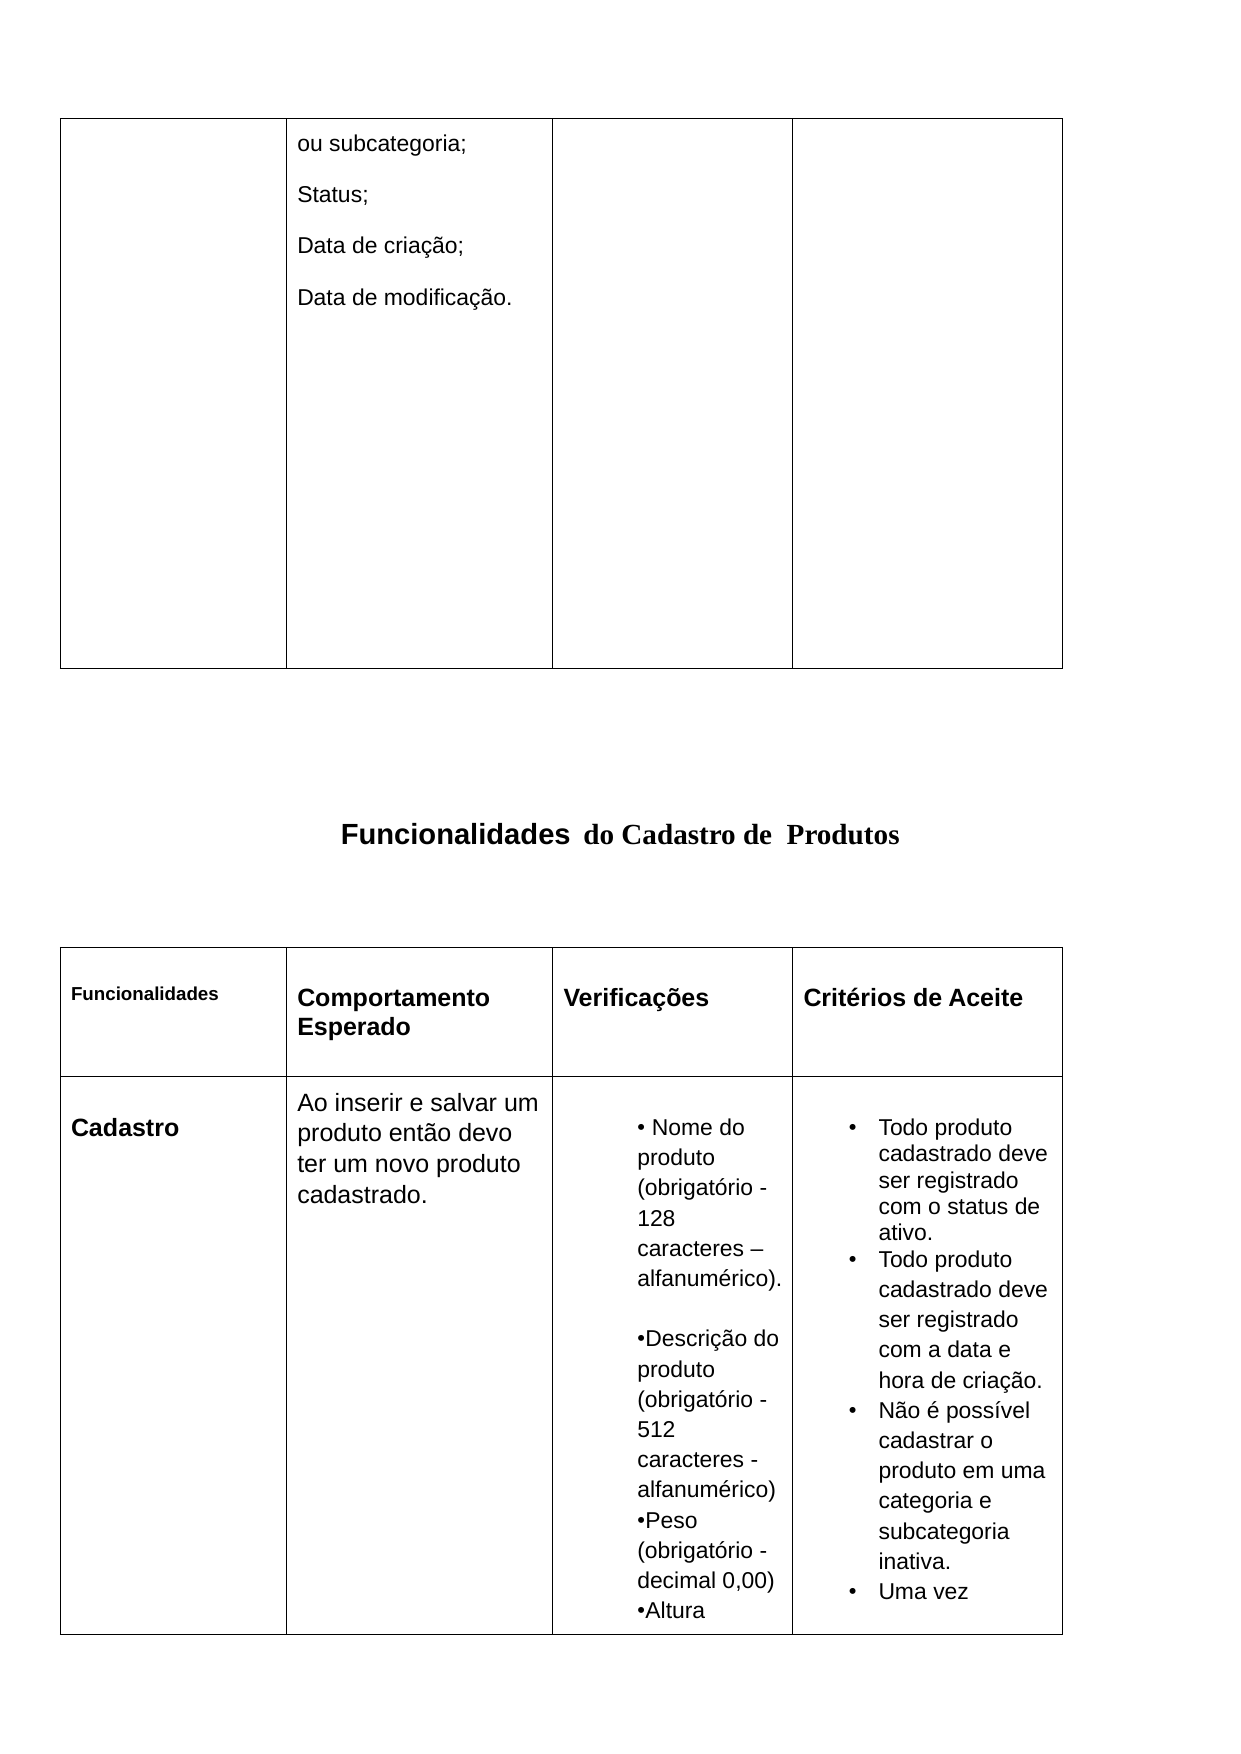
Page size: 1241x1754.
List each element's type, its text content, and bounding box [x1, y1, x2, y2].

table_header Funcionalidades [61, 948, 286, 1076]
table_cell Todo produto cadastrado deve ser registrado com o status de ativo. Todo produto cadastrado deve ser registrado com a data e hora de criação. Não é possível cadastrar o produto em uma categoria e subcategoria inativa. Uma vez associado um produto a uma subcategoria ativa, não é possível inativar essa subcategoria. Criar uma camada de serviço para alocar as regras de negócio. [793, 1077, 1062, 1634]
table_cell Ao inserir e salvar um produto então devo ter um novo produto cadastrado. [287, 1077, 552, 1634]
table_cell Cadastro [61, 1077, 286, 1634]
table_header Verificações [553, 948, 792, 1076]
text Funcionalidades do Cadastro de Produtos [118, 798, 1122, 856]
table_cell ou subcategoria; Status; Data de criação; Data de modificação. [287, 119, 552, 668]
table_header Critérios de Aceite [793, 948, 1062, 1076]
table_header Comportamento Esperado [287, 948, 552, 1076]
table_cell Nome do produto (obrigatório - 128 caracteres – alfanumérico). Descrição do produto (obrigatório - 512 caracteres - alfanumérico) Peso (obrigatório - decimal 0,00) Altura (obrigatório - decimal 0,00) Largura (obrigatório - decimal 0,00) Comprimento (obrigatório - decimal 0,00) Valor (obrigatório - decimal 0,00) Quantidade em estoque (obrigatório - inteiro) Centro de distribuição (obrigatório) Categoria/subcategoria (obrigatório) [553, 1077, 792, 1634]
table_cell [61, 119, 286, 668]
table_cell [553, 119, 792, 668]
table_cell [793, 119, 1062, 668]
